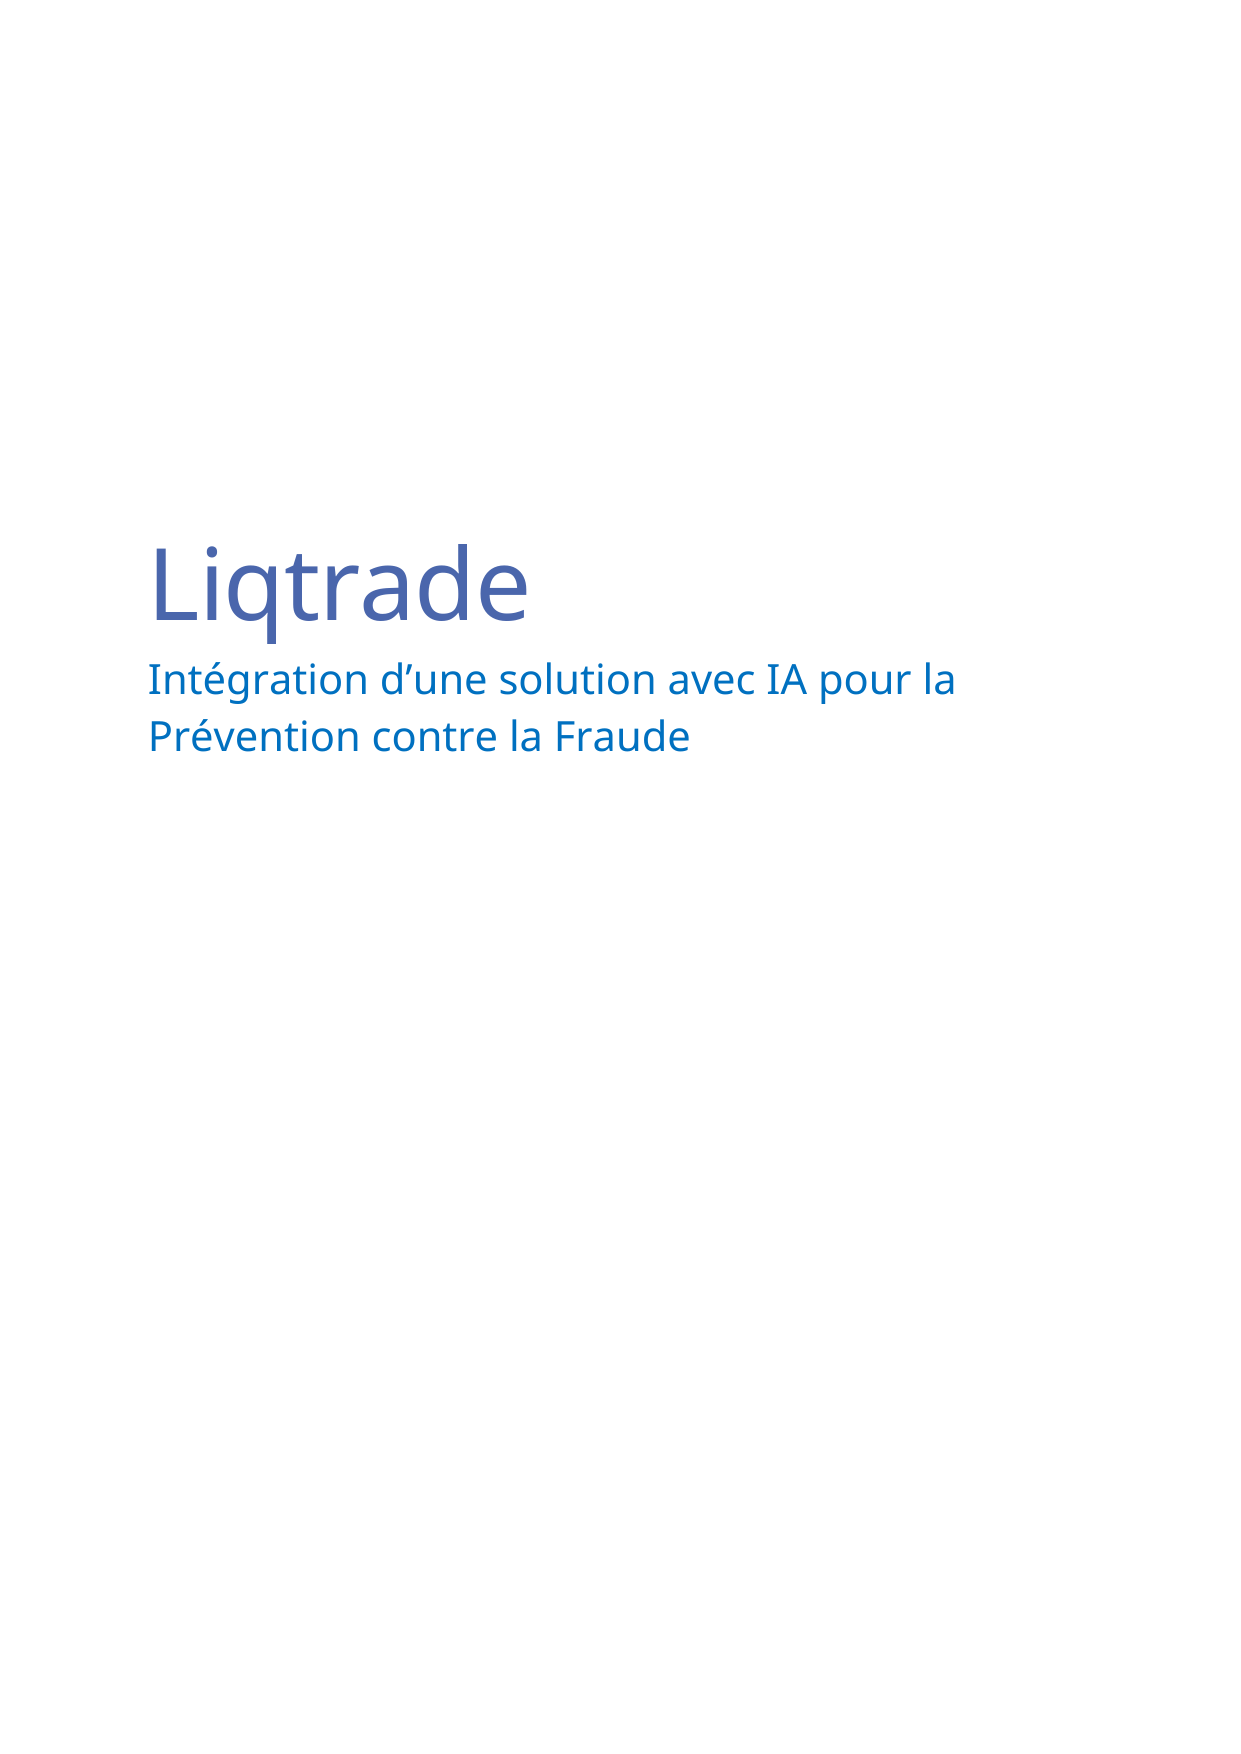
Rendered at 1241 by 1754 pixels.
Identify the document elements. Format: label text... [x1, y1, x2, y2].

text Liqtrade [148, 513, 1093, 650]
text Intégration d’une solution avec IA pour la Prévention contre la Fraude [148, 650, 1093, 763]
